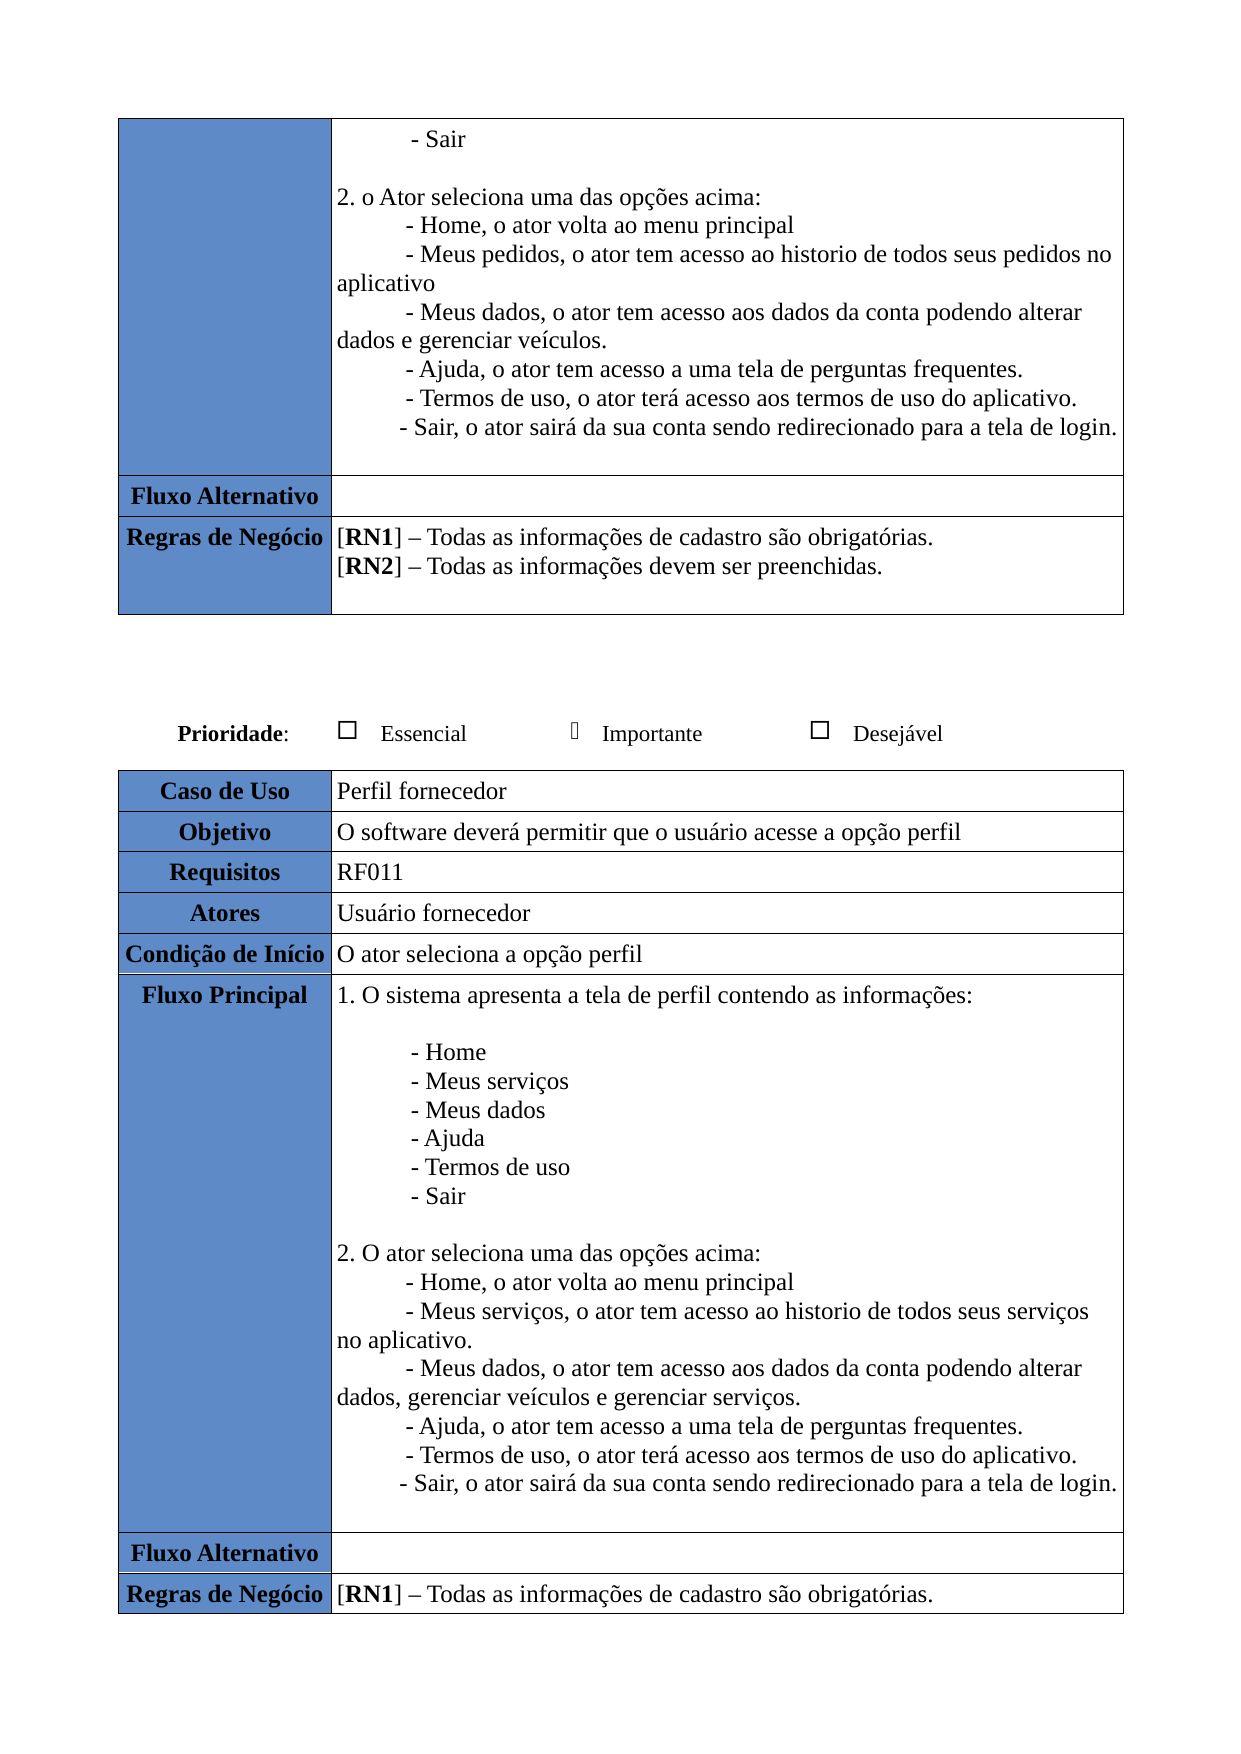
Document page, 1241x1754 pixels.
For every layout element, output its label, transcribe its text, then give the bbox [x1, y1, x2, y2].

table_cell [RN1] – Todas as informações de cadastro são obrigatórias. [332, 1574, 1123, 1613]
table_header [119, 697, 162, 770]
table_cell Regras de Negócio [119, 1574, 331, 1613]
table_cell [332, 1533, 1123, 1572]
table_cell [RN1] – Todas as informações de cadastro são obrigatórias. [RN2] – Todas as informações devem ser preenchidas. [332, 517, 1123, 614]
table_header 4 [546, 697, 591, 770]
table_cell - Sair 2. o Ator seleciona uma das opções acima: - Home, o ator volta ao menu principal - Meus pedidos, o ator tem acesso ao historio de todos seus pedidos no aplicativo - Meus dados, o ator tem acesso aos dados da conta podendo alterar dados e gerenciar veículos. - Ajuda, o ator tem acesso a uma tela de perguntas frequentes. - Termos de uso, o ator terá acesso aos termos de uso do aplicativo. - Sair, o ator sairá da sua conta sendo redirecionado para a tela de login. [332, 119, 1123, 475]
table_cell Atores [119, 893, 331, 933]
table_cell Requisitos [119, 852, 331, 892]
table_cell [119, 119, 331, 475]
table_cell Regras de Negócio [119, 517, 331, 614]
table_header Prioridade: [163, 697, 325, 770]
table_cell RF011 [332, 852, 1123, 892]
table_cell Fluxo Alternativo [119, 476, 331, 516]
table_cell 1. O sistema apresenta a tela de perfil contendo as informações: - Home - Meus serviços - Meus dados - Ajuda - Termos de uso - Sair 2. O ator seleciona uma das opções acima: - Home, o ator volta ao menu principal - Meus serviços, o ator tem acesso ao historio de todos seus serviços no aplicativo. - Meus dados, o ator tem acesso aos dados da conta podendo alterar dados, gerenciar veículos e gerenciar serviços. - Ajuda, o ator tem acesso a uma tela de perguntas frequentes. - Termos de uso, o ator terá acesso aos termos de uso do aplicativo. - Sair, o ator sairá da sua conta sendo redirecionado para a tela de login. [332, 975, 1123, 1532]
table_cell [332, 476, 1123, 516]
table_cell Caso de Uso [119, 771, 331, 811]
table_header  [798, 697, 842, 770]
table_cell Fluxo Alternativo [119, 1533, 331, 1572]
table_header [986, 697, 1123, 770]
table_cell Perfil fornecedor [332, 771, 1123, 811]
table_header Essencial [369, 697, 546, 770]
table_cell Fluxo Principal [119, 975, 331, 1532]
table_header Desejável [842, 697, 986, 770]
table_cell Objetivo [119, 812, 331, 851]
table_cell Condição de Início [119, 934, 331, 973]
table_cell O ator seleciona a opção perfil [332, 934, 1123, 973]
table_header Importante [591, 697, 797, 770]
table_cell O software deverá permitir que o usuário acesse a opção perfil [332, 812, 1123, 851]
table_header  [325, 697, 369, 770]
table_cell Usuário fornecedor [332, 893, 1123, 933]
